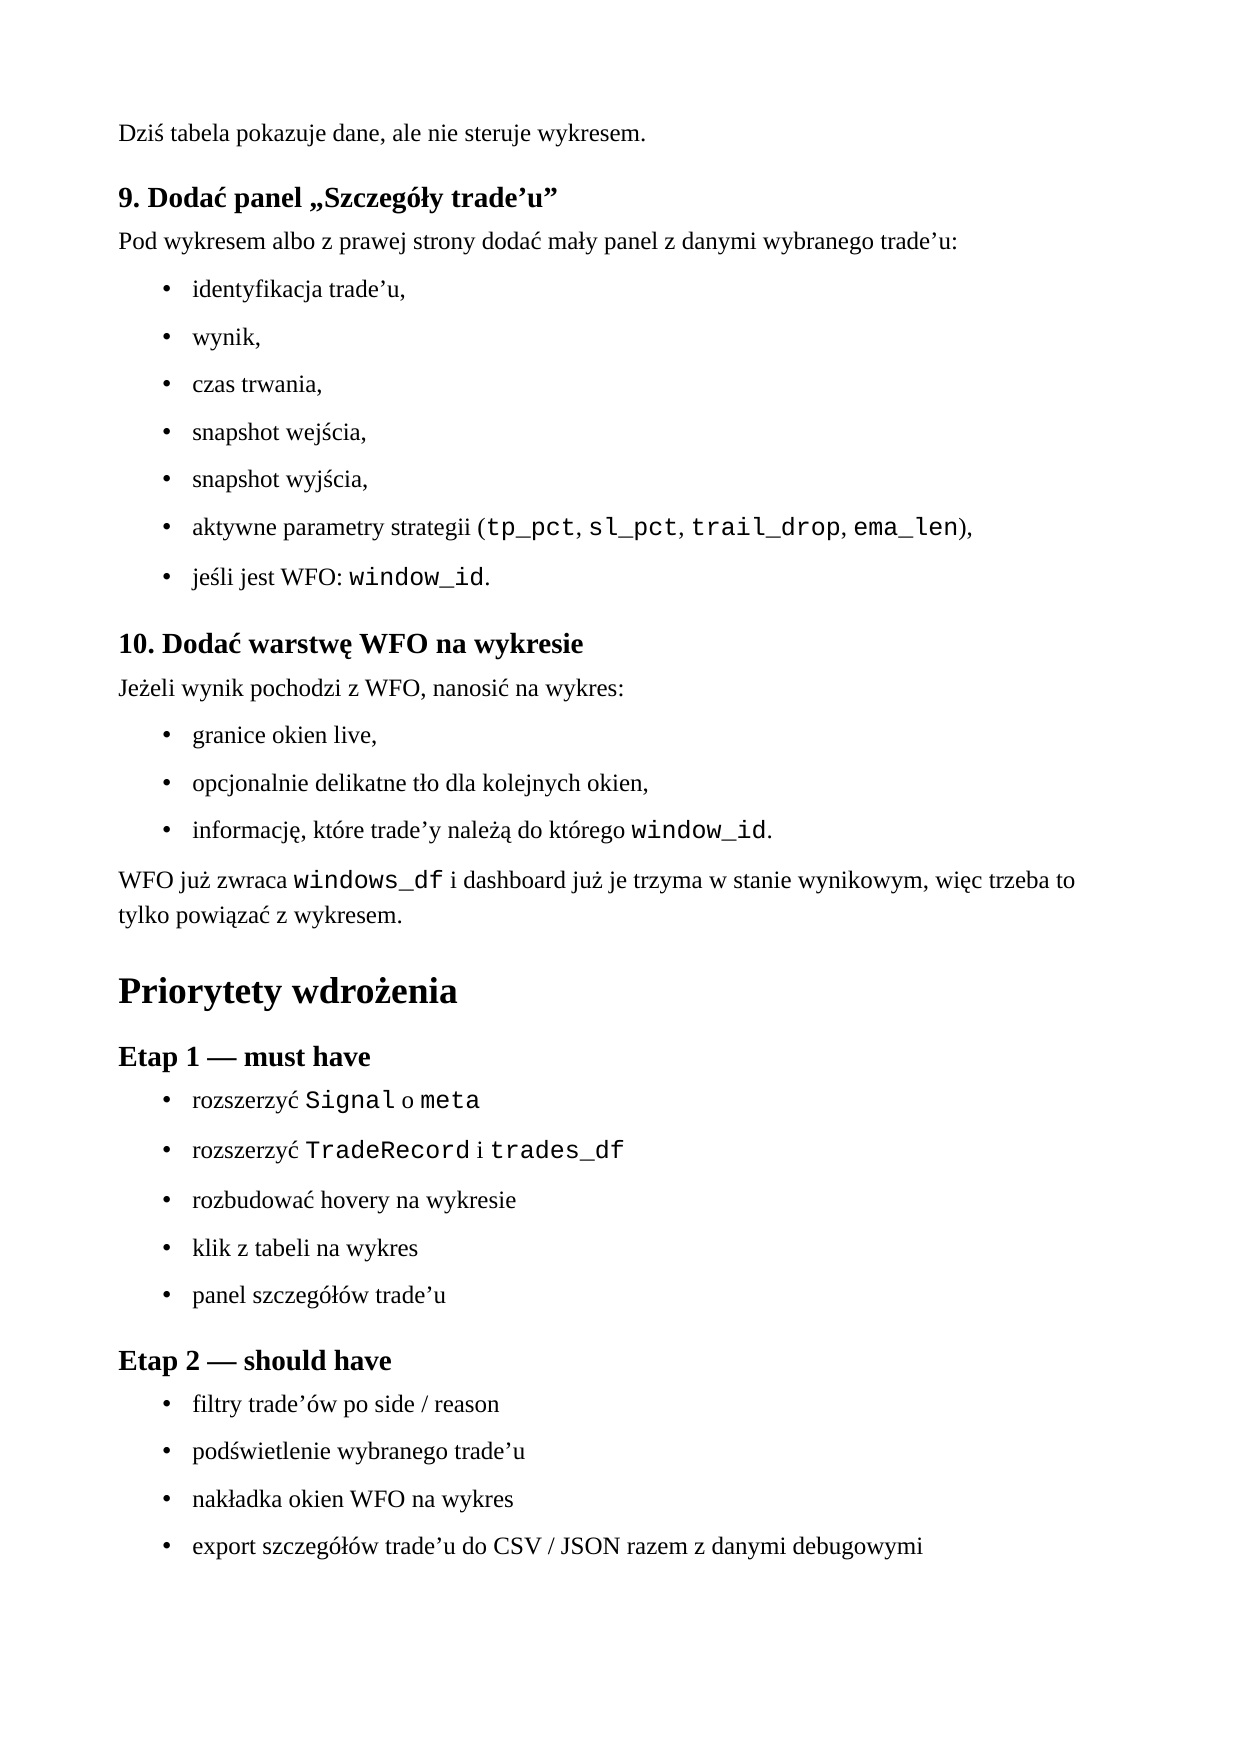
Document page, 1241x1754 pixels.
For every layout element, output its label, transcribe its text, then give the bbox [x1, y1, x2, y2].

text Pod wykresem albo z prawej strony dodać mały panel z danymi wybranego trade’u: [118, 226, 1122, 255]
list identyfikacja trade’u, [162, 274, 1122, 303]
text Jeżeli wynik pochodzi z WFO, nanosić na wykres: [118, 673, 1122, 701]
list czas trwania, [162, 369, 1122, 398]
list rozszerzyć TradeRecord i trades_df [162, 1135, 1122, 1166]
list jeśli jest WFO: window_id. [162, 562, 1122, 593]
list nakładka okien WFO na wykres [162, 1484, 1122, 1513]
list informację, które trade’y należą do którego window_id. [162, 815, 1122, 846]
list export szczegółów trade’u do CSV / JSON razem z danymi debugowymi [162, 1531, 1122, 1560]
subtitle Priorytety wdrożenia [118, 969, 1122, 1012]
list filtry trade’ów po side / reason [162, 1389, 1122, 1417]
list podświetlenie wybranego trade’u [162, 1436, 1122, 1465]
subtitle Etap 2 — should have [118, 1343, 1122, 1376]
list panel szczegółów trade’u [162, 1280, 1122, 1309]
list wynik, [162, 322, 1122, 350]
list snapshot wyjścia, [162, 464, 1122, 493]
list klik z tabeli na wykres [162, 1233, 1122, 1262]
list rozbudować hovery na wykresie [162, 1185, 1122, 1214]
list opcjonalnie delikatne tło dla kolejnych okien, [162, 768, 1122, 797]
list rozszerzyć Signal o meta [162, 1085, 1122, 1116]
list snapshot wejścia, [162, 417, 1122, 446]
subtitle Etap 1 — must have [118, 1039, 1122, 1073]
list granice okien live, [162, 720, 1122, 749]
subtitle 9. Dodać panel „Szczegóły trade’u” [118, 180, 1122, 214]
text Dziś tabela pokazuje dane, ale nie steruje wykresem. [118, 118, 1122, 147]
text WFO już zwraca windows_df i dashboard już je trzyma w stanie wynikowym, więc trzeba to tylko powiązać z wykresem. [118, 865, 1122, 929]
subtitle 10. Dodać warstwę WFO na wykresie [118, 627, 1122, 660]
list aktywne parametry strategii (tp_pct, sl_pct, trail_drop, ema_len), [162, 512, 1122, 543]
